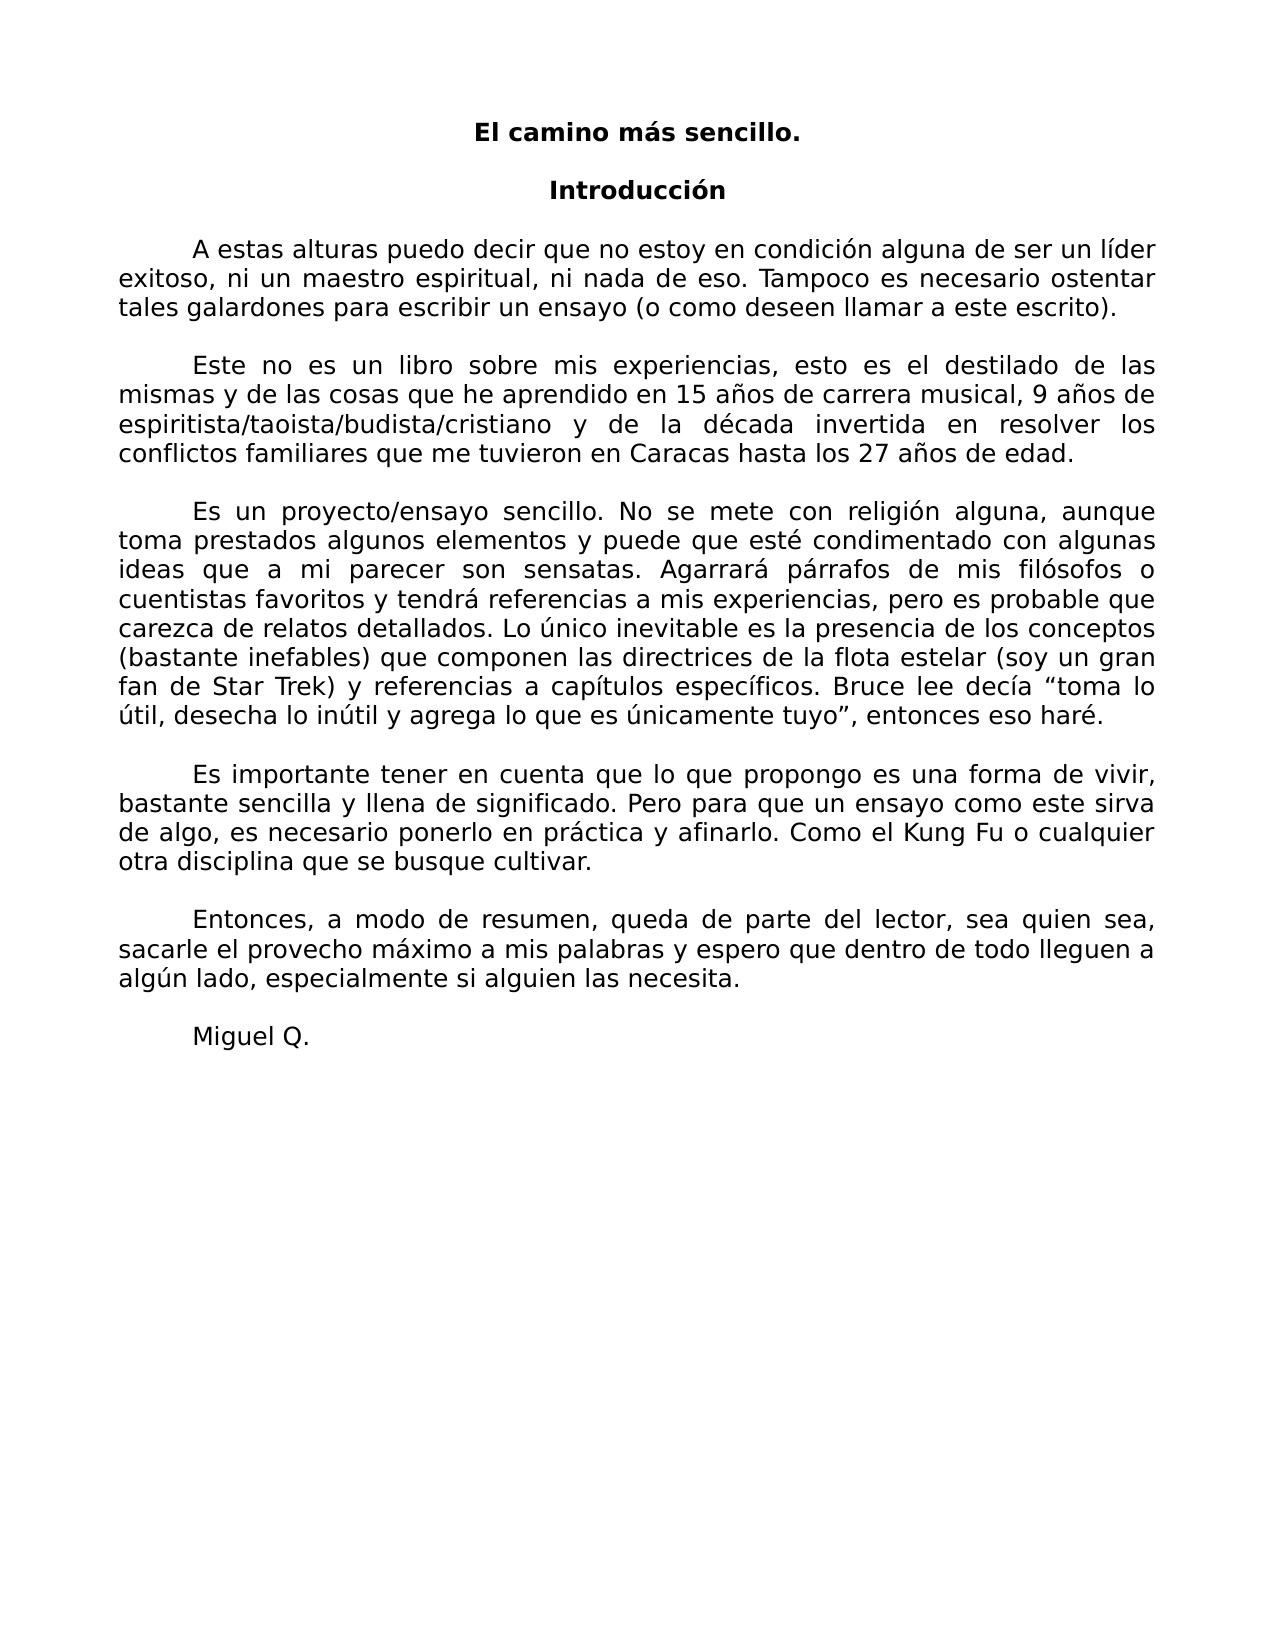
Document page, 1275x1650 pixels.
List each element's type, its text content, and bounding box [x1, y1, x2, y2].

text Es un proyecto/ensayo sencillo. No se mete con religión alguna, aunque toma prestados algunos elementos y puede que esté condimentado con algunas ideas que a mi parecer son sensatas. Agarrará párrafos de mis filósofos o cuentistas favoritos y tendrá referencias a mis experiencias, pero es probable que carezca de relatos detallados. Lo único inevitable es la presencia de los conceptos (bastante inefables) que componen las directrices de la flota estelar (soy un gran fan de Star Trek) y referencias a capítulos específicos. Bruce lee decía “toma lo útil, desecha lo inútil y agrega lo que es únicamente tuyo”, entonces eso haré. [118, 497, 1157, 731]
text Entonces, a modo de resumen, queda de parte del lector, sea quien sea, sacarle el provecho máximo a mis palabras y espero que dentro de todo lleguen a algún lado, especialmente si alguien las necesita. [118, 906, 1157, 993]
text El camino más sencillo. [118, 118, 1157, 147]
text A estas alturas puedo decir que no estoy en condición alguna de ser un líder exitoso, ni un maestro espiritual, ni nada de eso. Tampoco es necesario ostentar tales galardones para escribir un ensayo (o como deseen llamar a este escrito). [118, 235, 1157, 322]
text Es importante tener en cuenta que lo que propongo es una forma de vivir, bastante sencilla y llena de significado. Pero para que un ensayo como este sirva de algo, es necesario ponerlo en práctica y afinarlo. Como el Kung Fu o cualquier otra disciplina que se busque cultivar. [118, 760, 1157, 876]
text Introducción [118, 176, 1157, 206]
text Este no es un libro sobre mis experiencias, esto es el destilado de las mismas y de las cosas que he aprendido en 15 años de carrera musical, 9 años de espiritista/taoista/budista/cristiano y de la década invertida en resolver los conflictos familiares que me tuvieron en Caracas hasta los 27 años de edad. [118, 351, 1157, 468]
text Miguel Q. [118, 1022, 1157, 1051]
